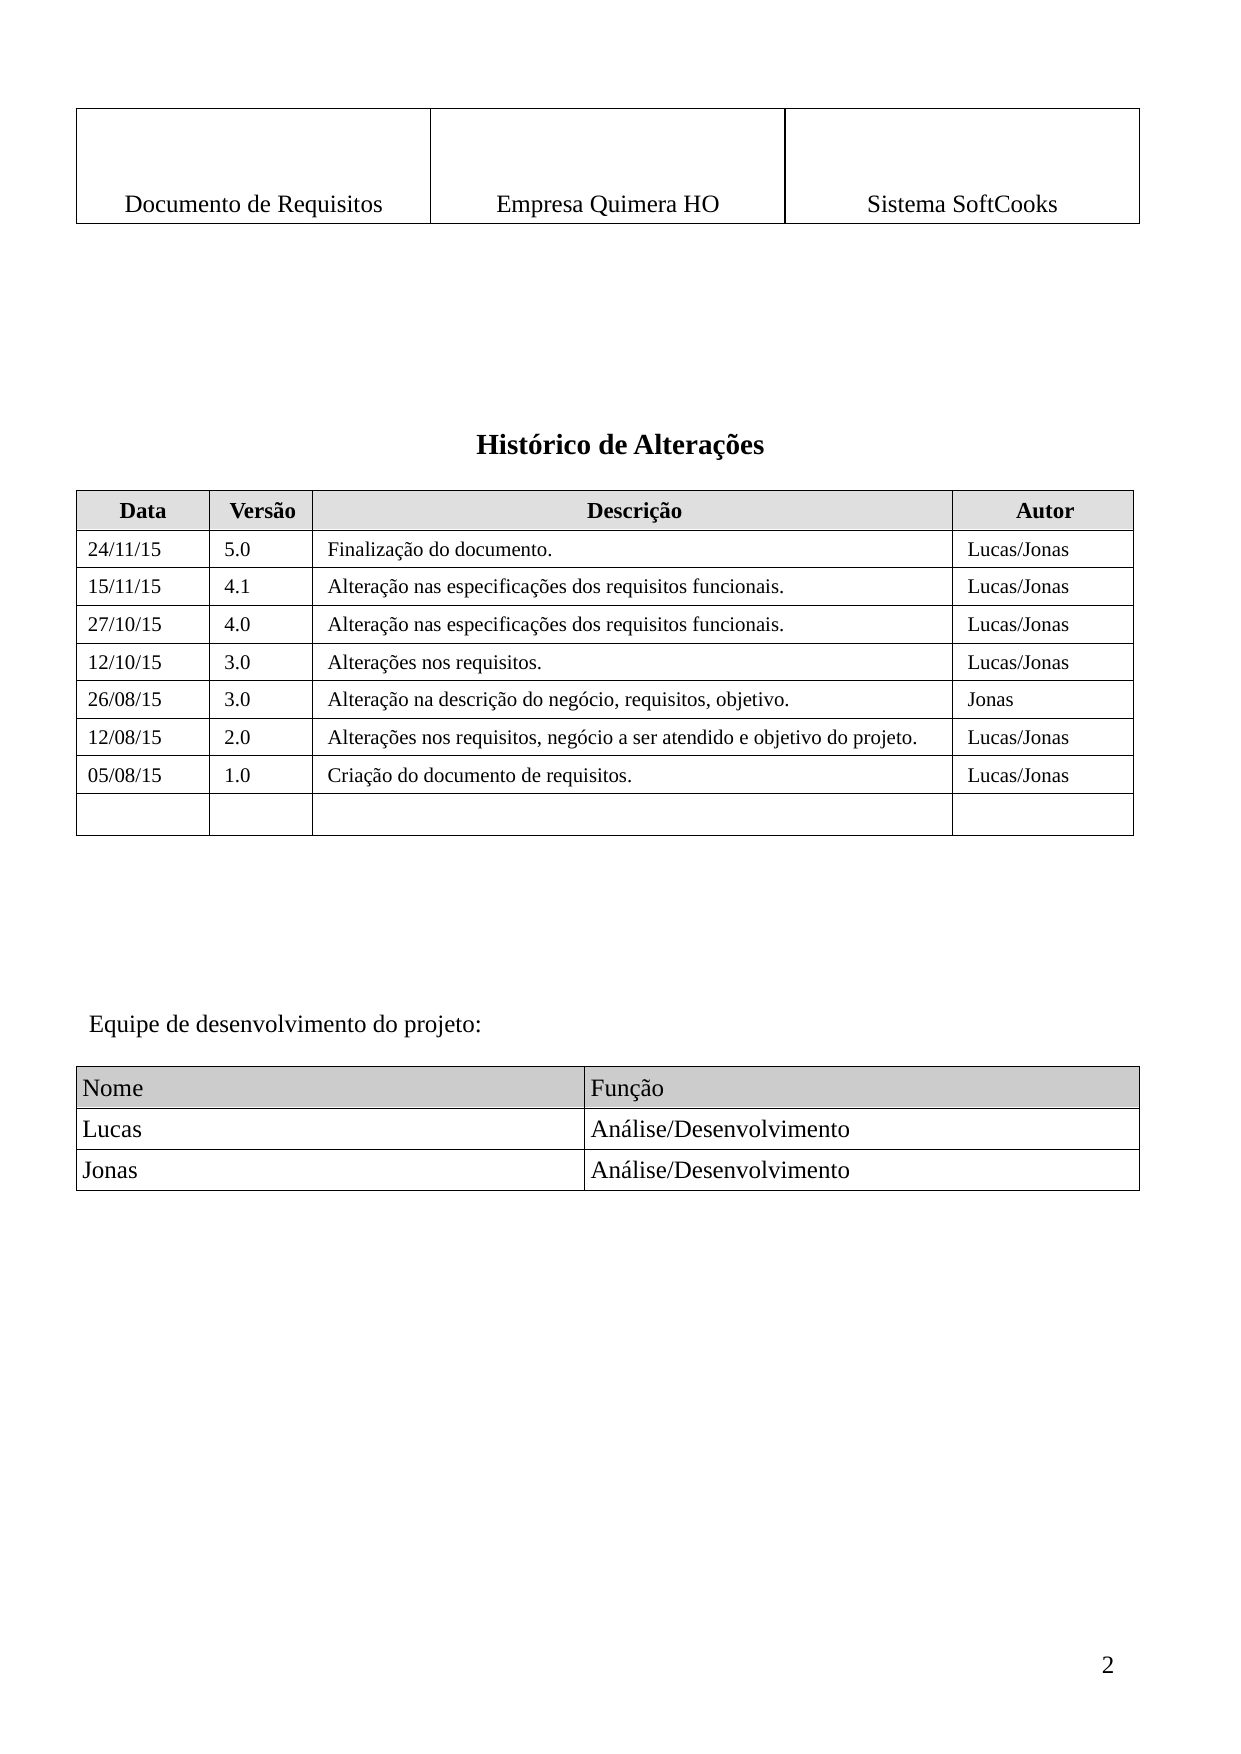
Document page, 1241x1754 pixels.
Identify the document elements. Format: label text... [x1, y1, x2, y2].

text Histórico de Alterações [89, 427, 1152, 461]
table_cell 2.0 [210, 719, 312, 755]
table_header Nome [77, 1067, 584, 1107]
table_cell Alteração na descrição do negócio, requisitos, objetivo. [313, 681, 952, 718]
table_cell [313, 794, 952, 835]
table_cell 27/10/15 [77, 606, 209, 642]
table_cell 15/11/15 [77, 568, 209, 605]
table_cell 05/08/15 [77, 756, 209, 793]
table_cell 4.0 [210, 606, 312, 642]
table_cell Finalização do documento. [313, 531, 952, 567]
table_cell 24/11/15 [77, 531, 209, 567]
table_cell Lucas [77, 1109, 584, 1149]
table_header Autor [953, 491, 1133, 529]
table_cell [953, 794, 1133, 835]
table_cell Análise/Desenvolvimento [585, 1109, 1139, 1149]
table_cell Lucas/Jonas [953, 756, 1133, 793]
text Equipe de desenvolvimento do projeto: [89, 1009, 1152, 1037]
table_cell Lucas/Jonas [953, 644, 1133, 680]
table_header Função [585, 1067, 1139, 1107]
table_cell Alterações nos requisitos. [313, 644, 952, 680]
table_cell [210, 794, 312, 835]
table_cell Lucas/Jonas [953, 568, 1133, 605]
table_cell 5.0 [210, 531, 312, 567]
table_cell Alteração nas especificações dos requisitos funcionais. [313, 568, 952, 605]
table_cell Alteração nas especificações dos requisitos funcionais. [313, 606, 952, 642]
table_cell Lucas/Jonas [953, 719, 1133, 755]
table_cell Análise/Desenvolvimento [585, 1150, 1139, 1190]
table_cell Jonas [77, 1150, 584, 1190]
table_header Data [77, 491, 209, 529]
table_cell Lucas/Jonas [953, 606, 1133, 642]
table_header Versão [210, 491, 312, 529]
table_cell 26/08/15 [77, 681, 209, 718]
table_cell Alterações nos requisitos, negócio a ser atendido e objetivo do projeto. [313, 719, 952, 755]
table_cell Criação do documento de requisitos. [313, 756, 952, 793]
table_header Descrição [313, 491, 952, 529]
table_cell Jonas [953, 681, 1133, 718]
table_cell [77, 794, 209, 835]
table_cell 3.0 [210, 644, 312, 680]
table_cell 4.1 [210, 568, 312, 605]
table_cell 12/08/15 [77, 719, 209, 755]
table_cell 12/10/15 [77, 644, 209, 680]
table_cell 3.0 [210, 681, 312, 718]
table_cell Lucas/Jonas [953, 531, 1133, 567]
table_cell 1.0 [210, 756, 312, 793]
